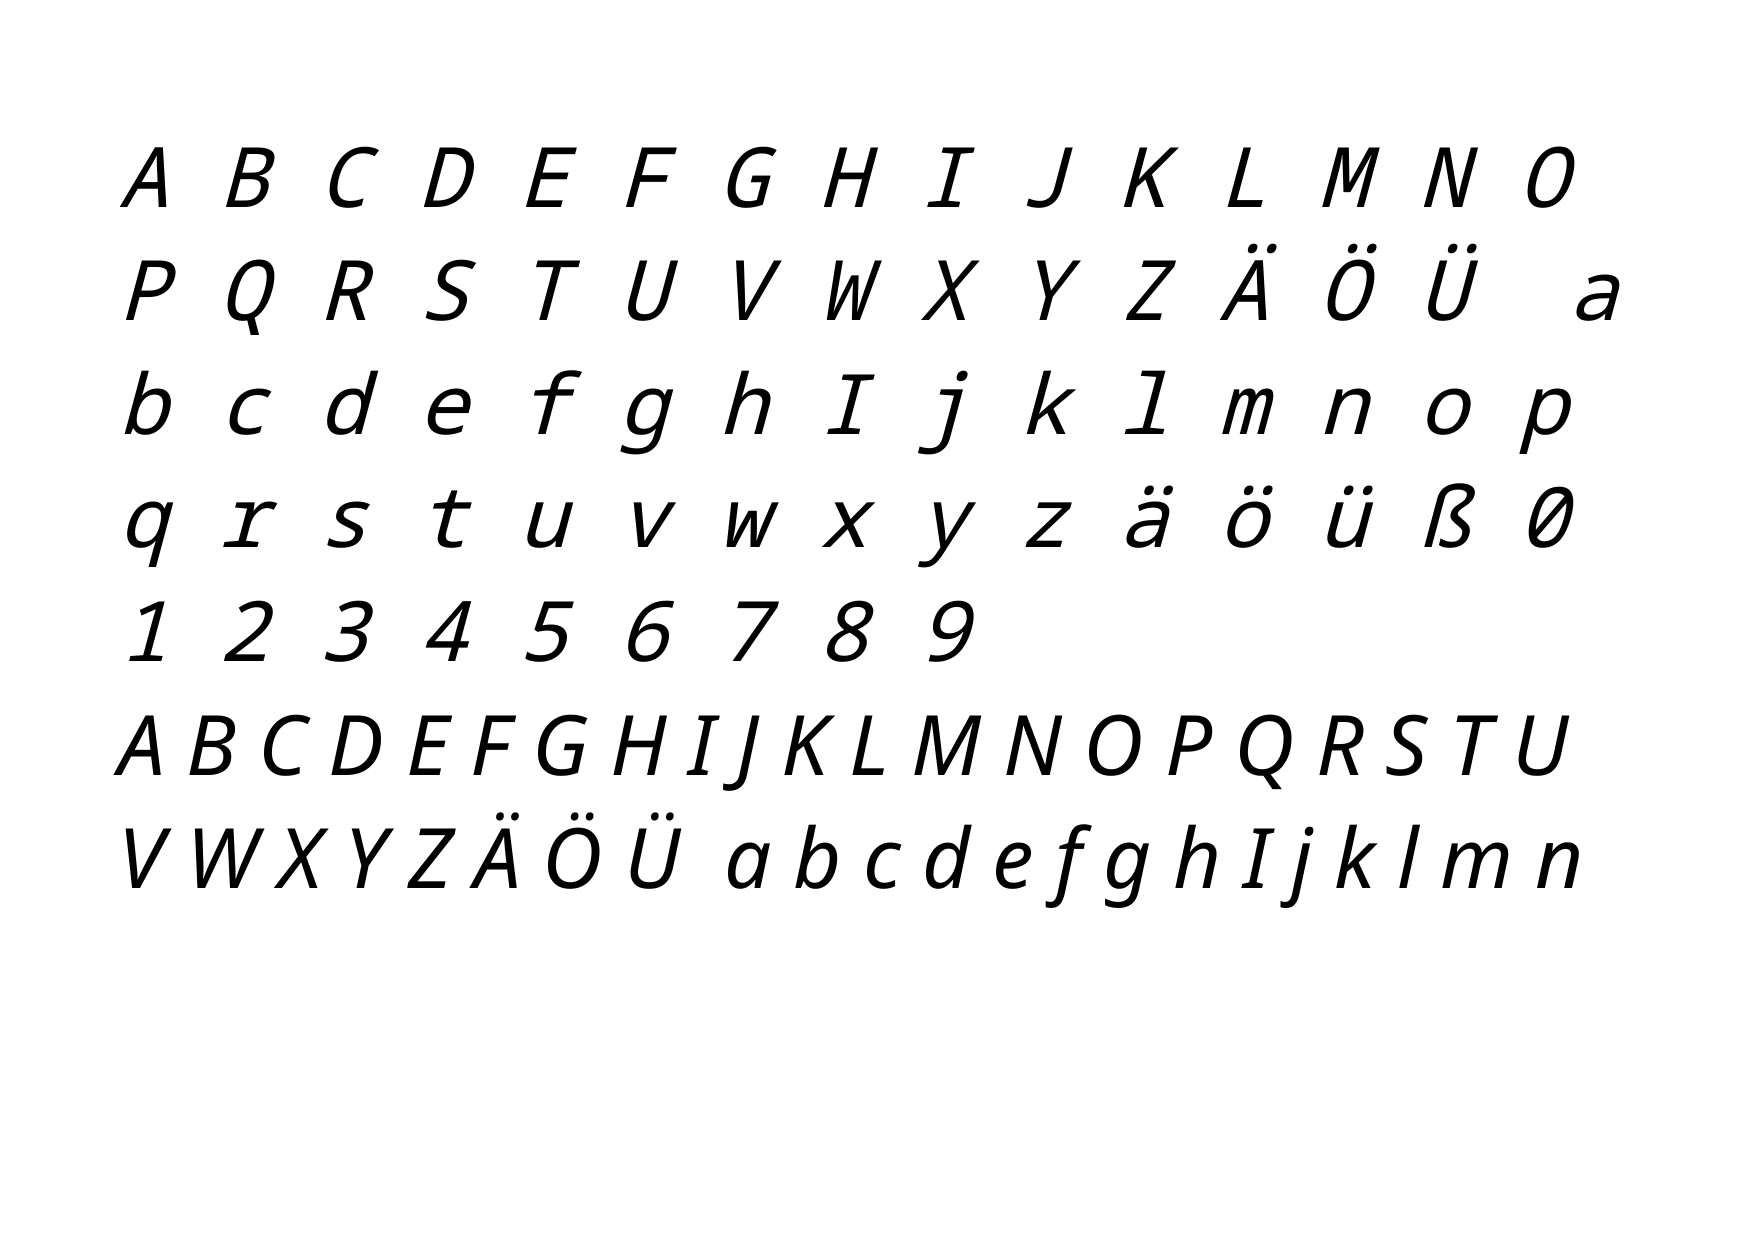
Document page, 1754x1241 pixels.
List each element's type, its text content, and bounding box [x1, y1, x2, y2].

text A B C D E F G H I J K L M N O P Q R S T U V W X Y Z Ä Ö Ü a b c d e f g h I j k l m n o p q r s t u v w x y z ä ö ü ß 0 1 2 3 4 5 6 7 8 9 [118, 118, 1635, 686]
text A B C D E F G H I J K L M N O P Q R S T U V W X Y Z Ä Ö Ü a b c d e f g h I j k l m n [118, 686, 1635, 913]
